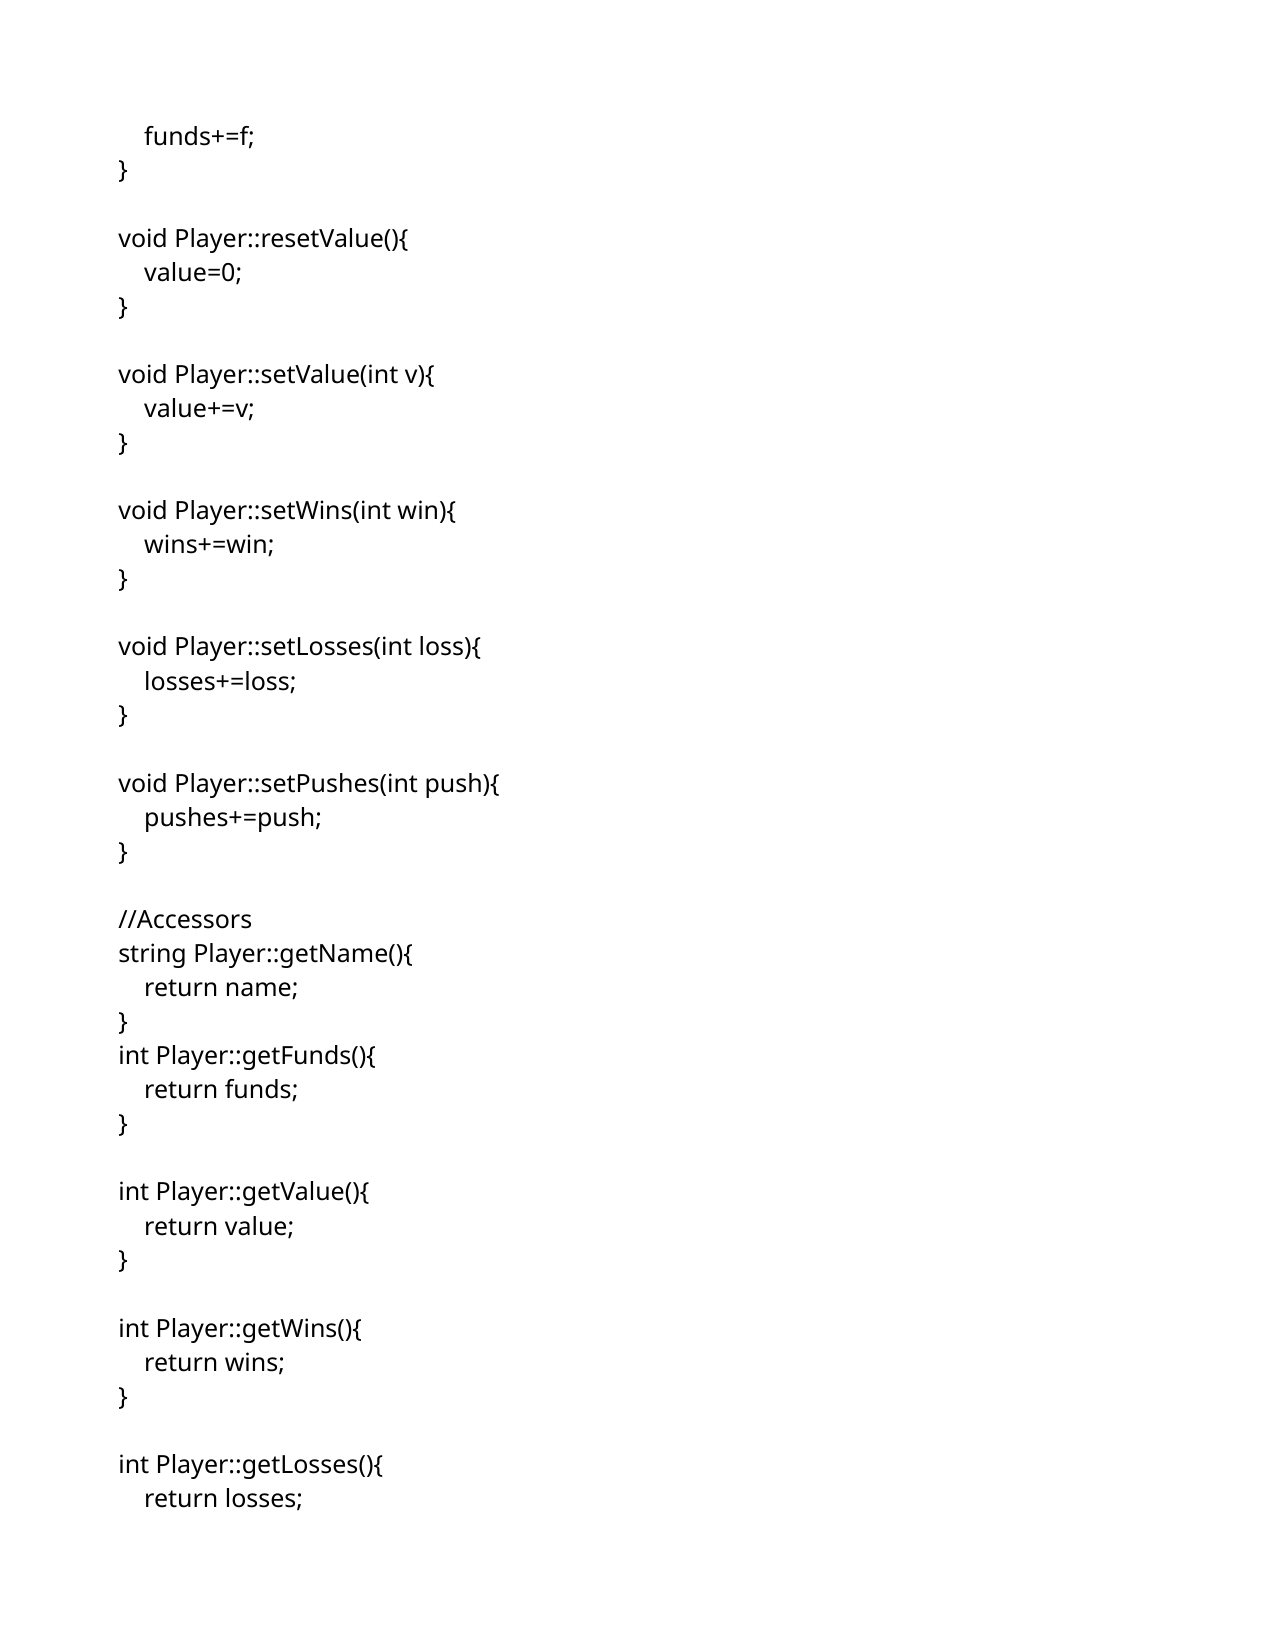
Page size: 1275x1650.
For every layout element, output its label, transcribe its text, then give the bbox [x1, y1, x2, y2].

text int Player::getFunds(){ [118, 1038, 1157, 1072]
text return wins; [118, 1344, 1157, 1378]
text } [118, 1004, 1157, 1038]
text int Player::getValue(){ [118, 1174, 1157, 1208]
text //Accessors [118, 902, 1157, 936]
text int Player::getWins(){ [118, 1310, 1157, 1344]
text void Player::setValue(int v){ [118, 357, 1157, 391]
text } [118, 152, 1157, 186]
text string Player::getName(){ [118, 936, 1157, 970]
text } [118, 288, 1157, 322]
text } [118, 833, 1157, 867]
text value=0; [118, 254, 1157, 288]
text return funds; [118, 1072, 1157, 1106]
text } [118, 425, 1157, 459]
text return name; [118, 970, 1157, 1004]
text return value; [118, 1208, 1157, 1242]
text funds+=f; [118, 118, 1157, 152]
text } [118, 697, 1157, 731]
text void Player::resetValue(){ [118, 220, 1157, 254]
text pushes+=push; [118, 799, 1157, 833]
text void Player::setPushes(int push){ [118, 765, 1157, 799]
text } [118, 1106, 1157, 1140]
text } [118, 561, 1157, 595]
text int Player::getLosses(){ [118, 1447, 1157, 1481]
text void Player::setLosses(int loss){ [118, 629, 1157, 663]
text void Player::setWins(int win){ [118, 493, 1157, 527]
text losses+=loss; [118, 663, 1157, 697]
text value+=v; [118, 391, 1157, 425]
text } [118, 1242, 1157, 1276]
text } [118, 1378, 1157, 1412]
text wins+=win; [118, 527, 1157, 561]
text return losses; [118, 1481, 1157, 1515]
